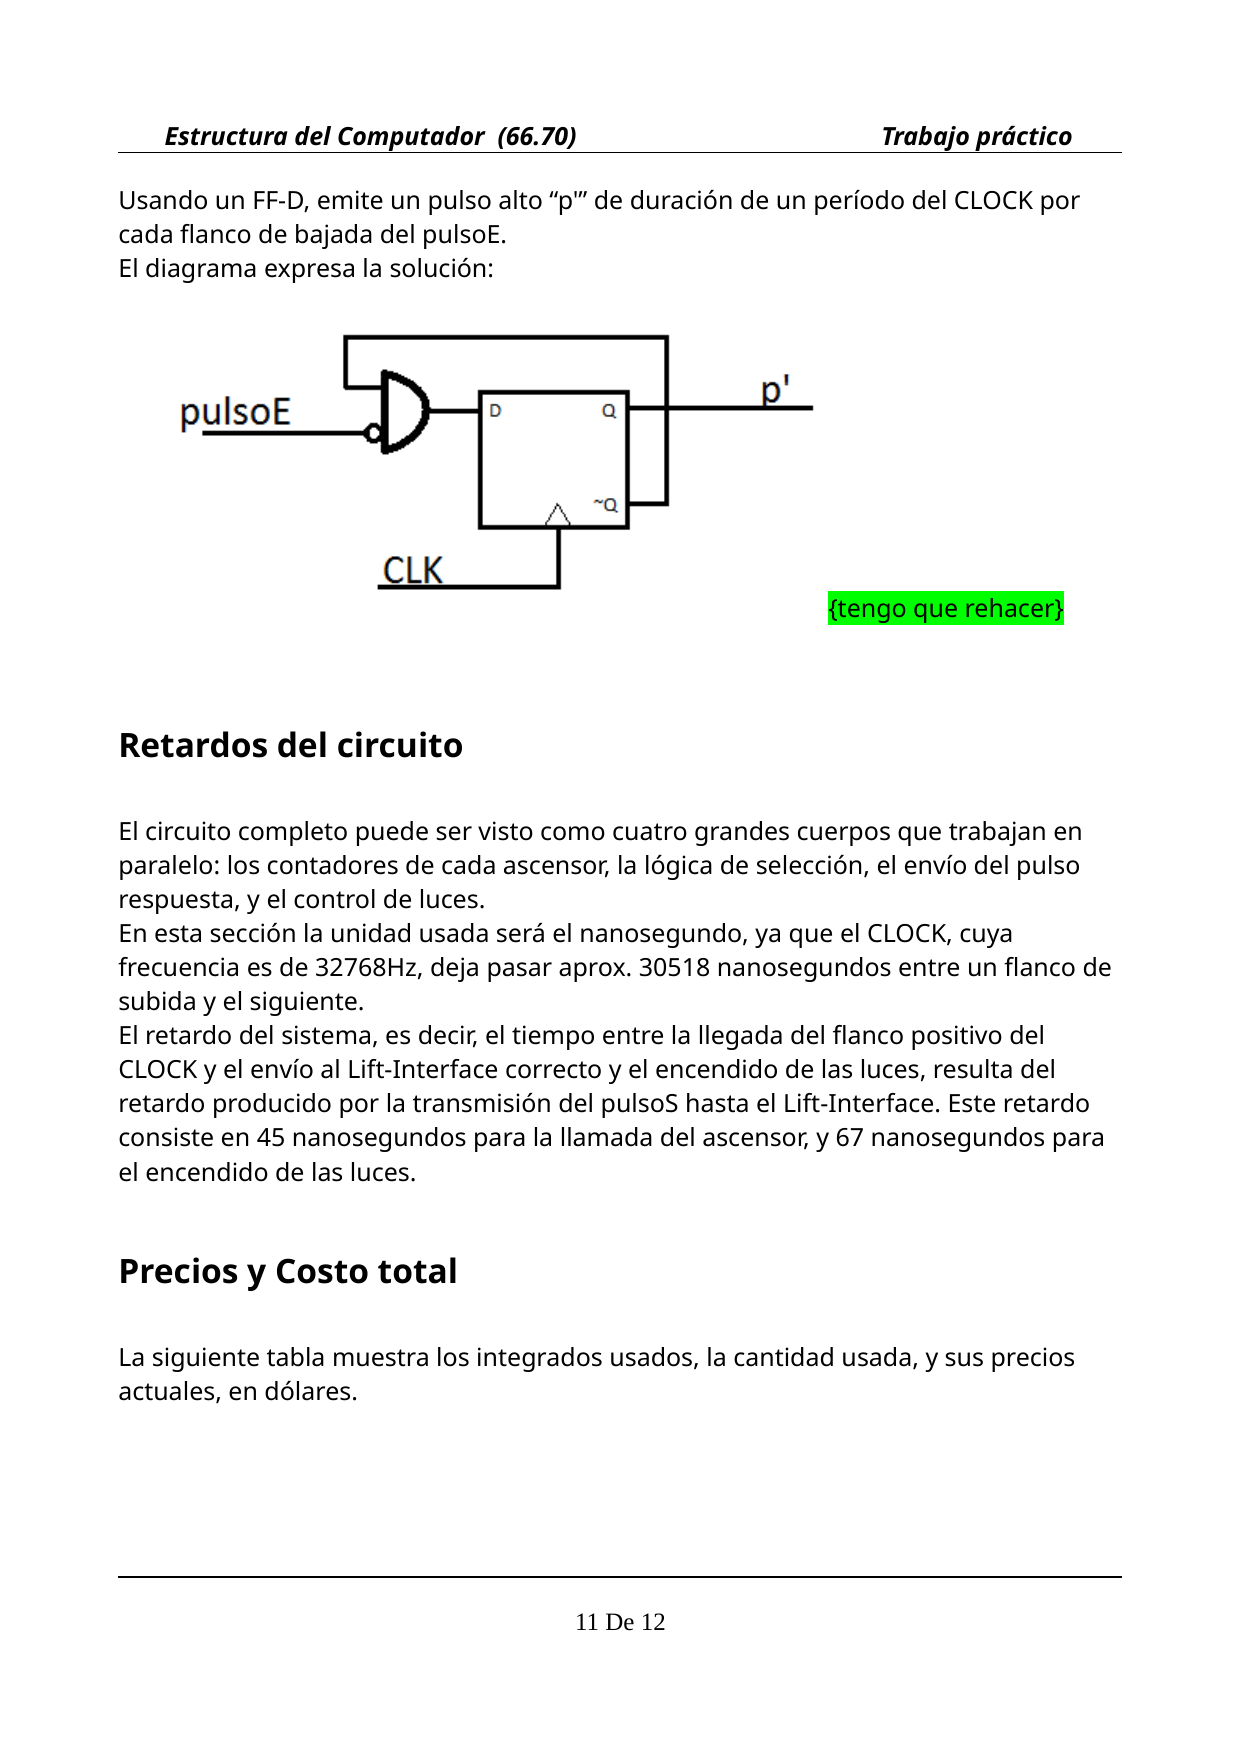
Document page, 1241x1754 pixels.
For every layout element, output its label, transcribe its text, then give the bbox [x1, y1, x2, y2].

text {tengo que rehacer} [118, 319, 1122, 625]
text La siguiente tabla muestra los integrados usados, la cantidad usada, y sus precios actuales, en dólares. [118, 1339, 1122, 1408]
text El circuito completo puede ser visto como cuatro grandes cuerpos que trabajan en paralelo: los contadores de cada ascensor, la lógica de selección, el envío del pulso respuesta, y el control de luces. [118, 813, 1122, 916]
text El diagrama expresa la solución: [118, 251, 1122, 285]
subtitle Precios y Costo total [118, 1247, 1122, 1293]
subtitle Retardos del circuito [118, 721, 1122, 767]
text En esta sección la unidad usada será el nanosegundo, ya que el CLOCK, cuya frecuencia es de 32768Hz, deja pasar aprox. 30518 nanosegundos entre un flanco de subida y el siguiente. [118, 916, 1122, 1018]
text Usando un FF-D, emite un pulso alto “p'” de duración de un período del CLOCK por cada flanco de bajada del pulsoE. [118, 183, 1122, 251]
text El retardo del sistema, es decir, el tiempo entre la llegada del flanco positivo del CLOCK y el envío al Lift-Interface correcto y el encendido de las luces, resulta del retardo producido por la transmisión del pulsoS hasta el Lift-Interface. Este retardo consiste en 45 nanosegundos para la llamada del ascensor, y 67 nanosegundos para el encendido de las luces. [118, 1018, 1122, 1188]
picture [176, 318, 828, 618]
